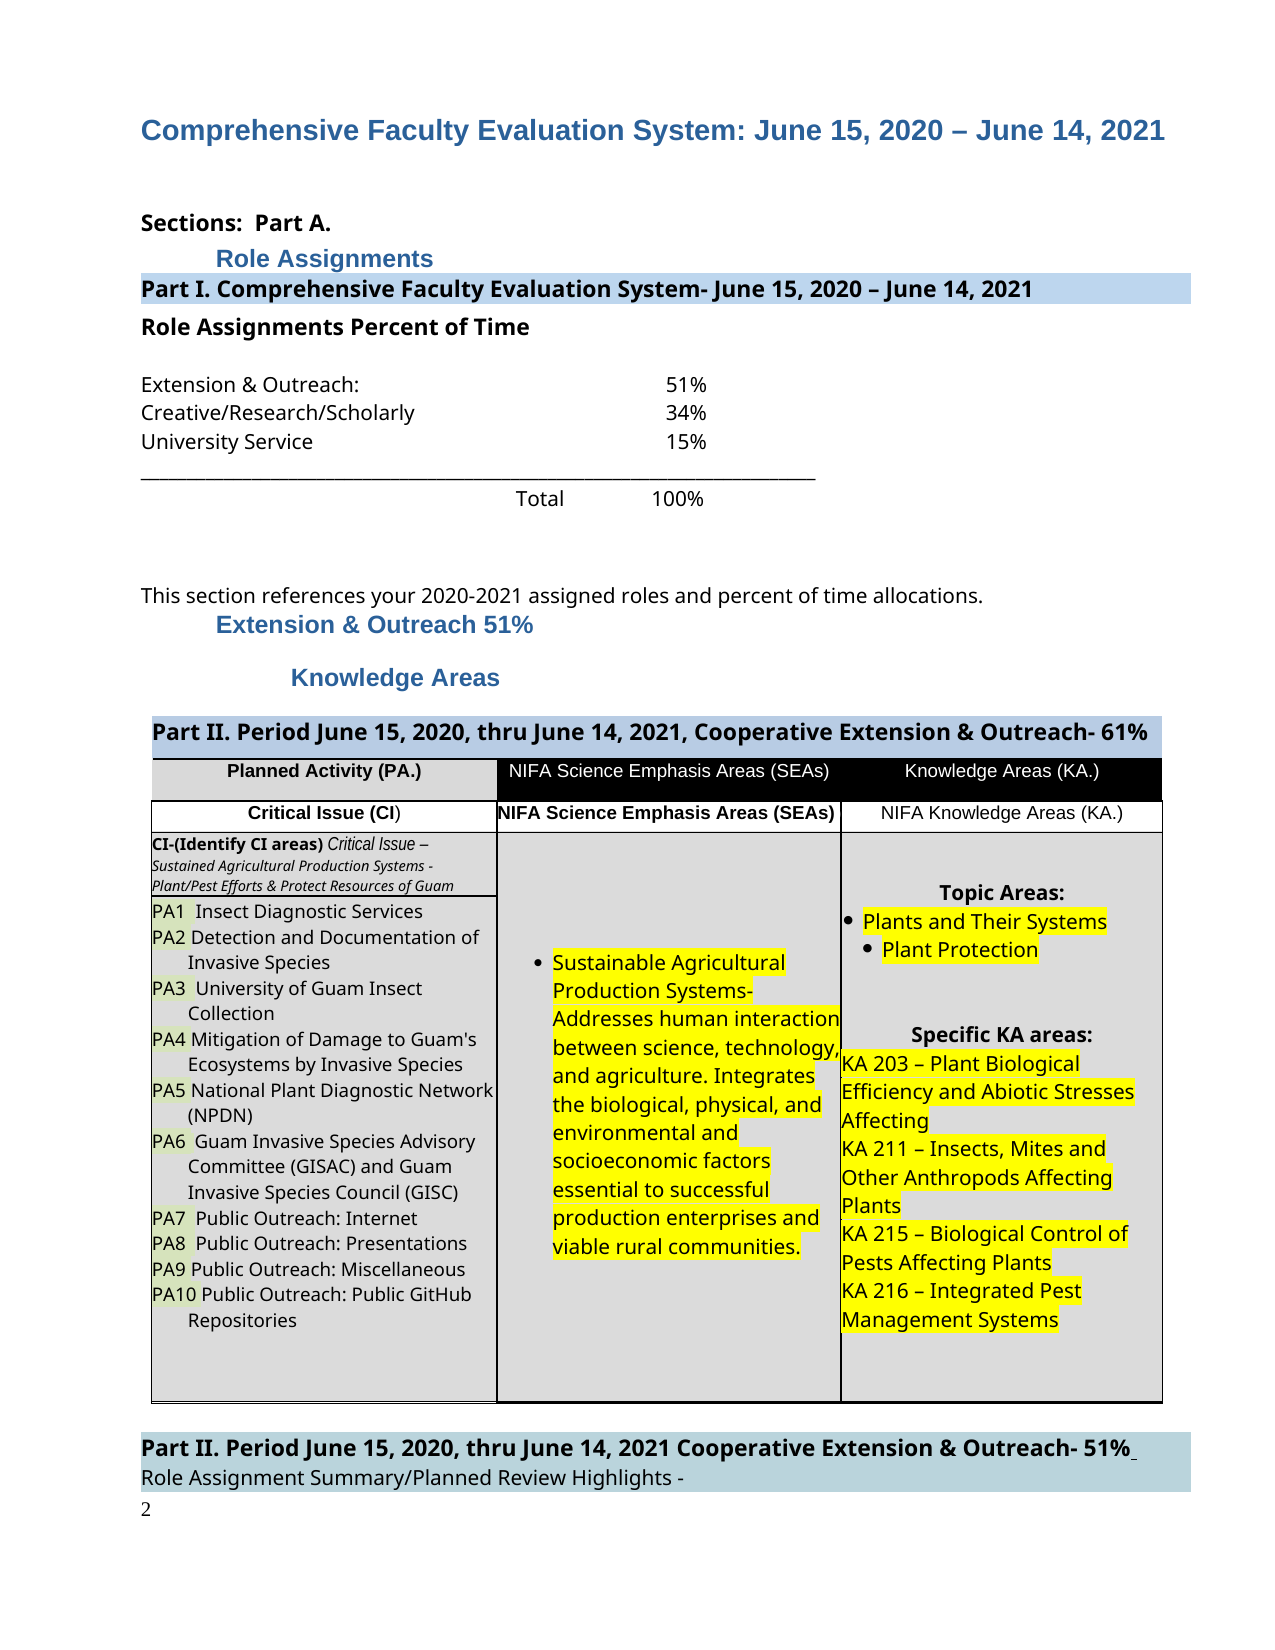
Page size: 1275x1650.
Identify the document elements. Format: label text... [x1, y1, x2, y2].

table_cell CI-(Identify CI areas) Critical Issue – Sustained Agricultural Production Systems - Plant/Pest Efforts & Protect Resources of Guam [152, 833, 496, 895]
subtitle Knowledge Areas [291, 663, 1191, 692]
table_cell Knowledge Areas (KA.) [841, 758, 1162, 800]
table_cell NIFA Science Emphasis Areas (SEAs) [497, 760, 841, 800]
subtitle Comprehensive Faculty Evaluation System: June 15, 2020 – June 14, 2021 [141, 112, 1228, 146]
table_cell PA1 Insect Diagnostic Services PA2 Detection and Documentation of Invasive Species PA3 University of Guam Insect Collection PA4 Mitigation of Damage to Guam's Ecosystems by Invasive Species PA5 National Plant Diagnostic Network (NPDN) PA6 Guam Invasive Species Advisory Committee (GISAC) and Guam Invasive Species Council (GISC) PA7 Public Outreach: Internet PA8 Public Outreach: Presentations PA9 Public Outreach: Miscellaneous PA10 Public Outreach: Public GitHub Repositories [152, 897, 496, 1401]
table_cell Critical Issue (CI) [152, 802, 496, 831]
text Part I. Comprehensive Faculty Evaluation System- June 15, 2020 – June 14, 2021 [141, 273, 1191, 304]
text University Service 15% [141, 427, 1191, 455]
table_cell NIFA Science Emphasis Areas (SEAs)) [498, 802, 840, 831]
table_cell Planned Activity (PA.) [152, 758, 497, 800]
text This section references your 2020-2021 assigned roles and percent of time allocations. [141, 582, 1191, 610]
text Part II. Period June 15, 2020, thru June 14, 2021 Cooperative Extension & Outreach- 51% [141, 1432, 1191, 1463]
text _________________________________________________________________________ [141, 455, 1191, 484]
table_cell NIFA Knowledge Areas (KA.) [842, 802, 1162, 831]
subtitle Extension & Outreach 51% [216, 610, 1191, 639]
table_header Part II. Period June 15, 2020, thru June 14, 2021, Cooperative Extension & Outreach- 61% [152, 716, 1162, 758]
text Role Assignment Summary/Planned Review Highlights - [141, 1463, 1191, 1492]
subtitle Role Assignments [216, 244, 1191, 273]
text Role Assignments Percent of Time [141, 310, 1191, 342]
text Creative/Research/Scholarly 34% [141, 398, 1191, 427]
text Sections: Part A. [141, 207, 1191, 238]
table_cell Sustainable Agricultural Production Systems-Addresses human interaction between science, technology, and agriculture. Integrates the biological, physical, and environmental and socioeconomic factors essential to successful production enterprises and viable rural communities. [498, 833, 840, 1401]
table_cell Topic Areas: Plants and Their Systems Plant Protection Specific KA areas: KA 203 – Plant Biological Efficiency and Abiotic Stresses Affecting KA 211 – Insects, Mites and Other Anthropods Affecting Plants KA 215 – Biological Control of Pests Affecting Plants KA 216 – Integrated Pest Management Systems [842, 833, 1162, 1401]
text Extension & Outreach: 51% [141, 370, 1191, 398]
text Total 100% [141, 484, 1191, 512]
